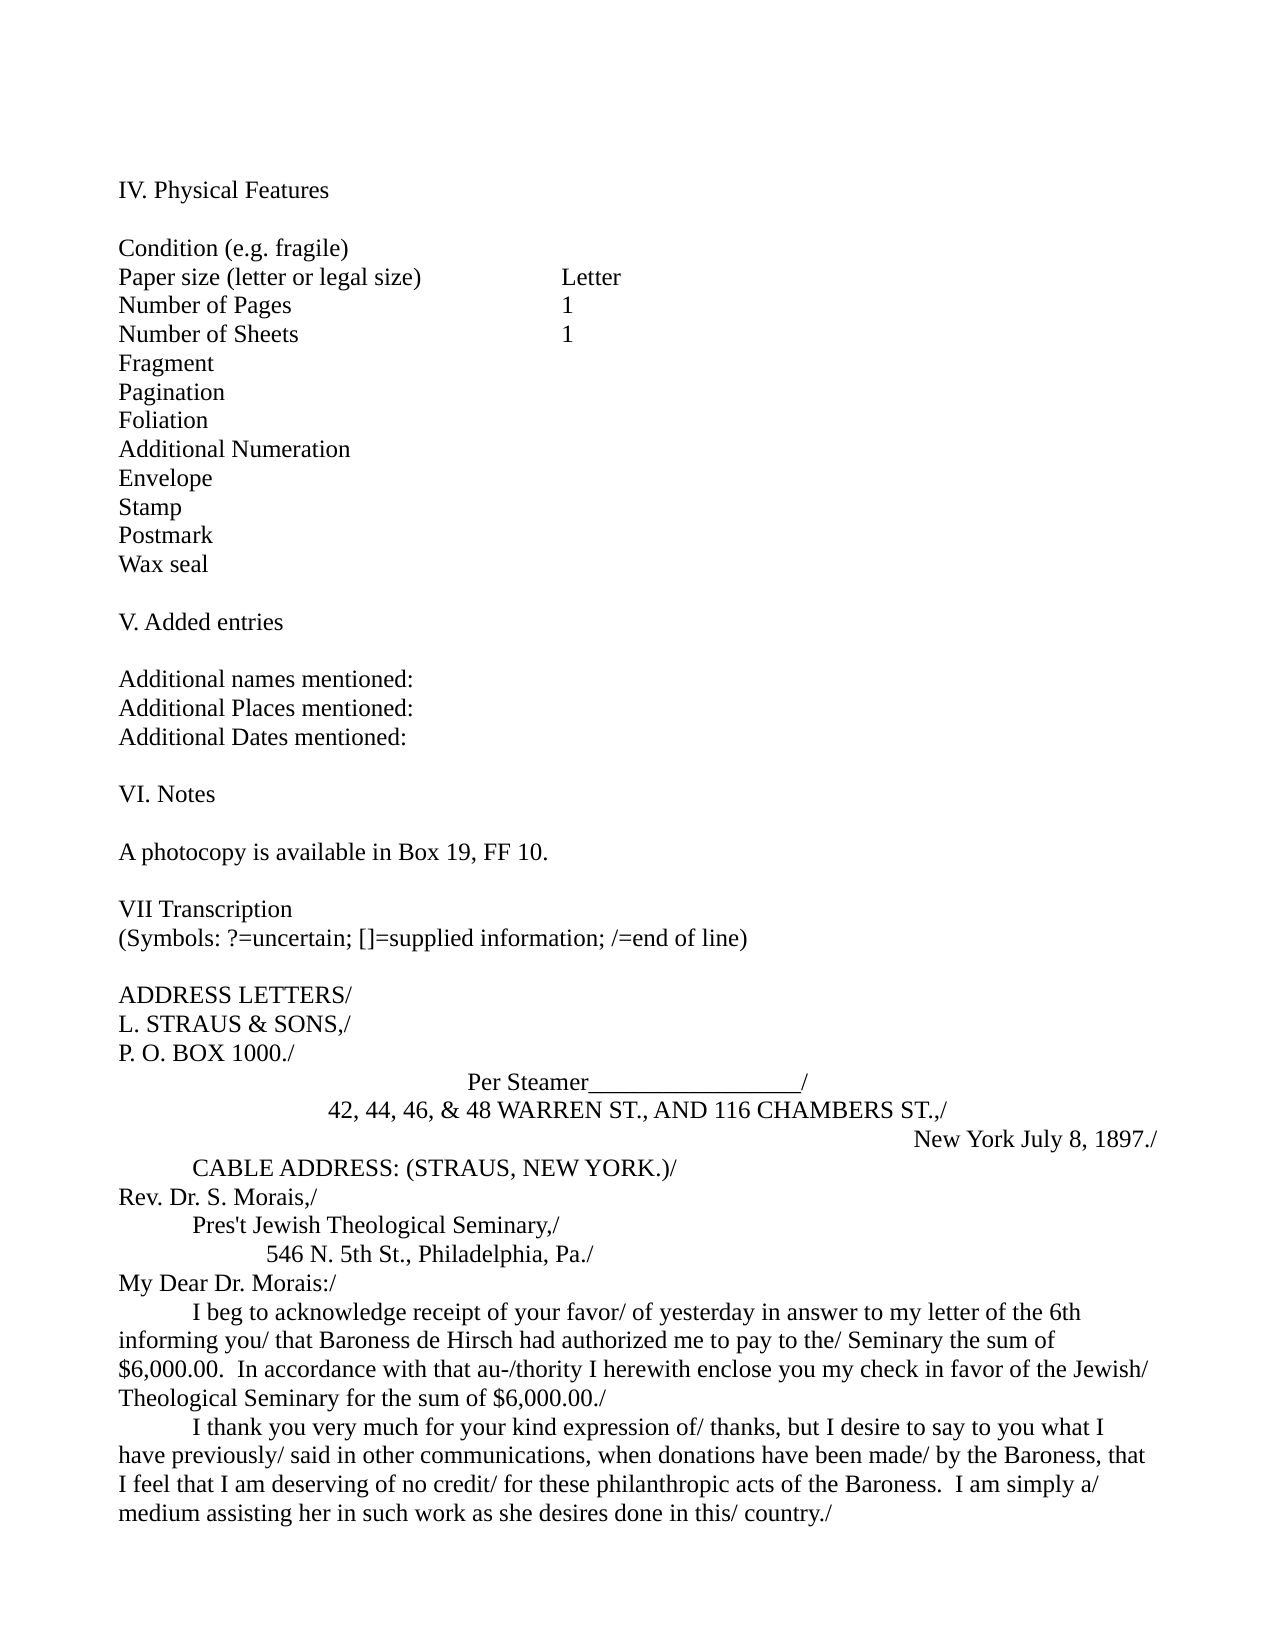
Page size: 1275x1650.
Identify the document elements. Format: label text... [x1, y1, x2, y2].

text P. O. BOX 1000./ [118, 1038, 1157, 1067]
text A photocopy is available in Box 19, FF 10. [118, 837, 1157, 866]
text (Symbols: ?=uncertain; []=supplied information; /=end of line) [118, 923, 1157, 952]
text L. STRAUS & SONS,/ [118, 1009, 1157, 1038]
text VI. Notes [118, 779, 1157, 808]
text Postma rk [118, 521, 1157, 549]
text Additional Places mentioned: [118, 693, 1157, 722]
text Additional Numeration [118, 434, 1157, 463]
text Number of Sheets 1 [118, 319, 1157, 348]
text My Dear Dr. Morais:/ [118, 1268, 1157, 1297]
text Additional Dates mentioned: [118, 722, 1157, 751]
text Additional names mentioned: [118, 664, 1157, 693]
text Foliation [118, 406, 1157, 434]
text VII Transcription [118, 894, 1157, 923]
text Pagination [118, 377, 1157, 406]
text I thank you very much for your kind expression of/ thanks, but I desire to say to you what I have previously/ said in other communications, when donations have been made/ by the Baroness, that I feel that I am deserving of no credit/ for these philanthropic acts of the Baroness. I am simply a/ medium assisting her in such work as she desires done in this/ country./ [118, 1412, 1157, 1527]
text Pres't Jewish Theological Seminary,/ [118, 1211, 1157, 1239]
text 546 N. 5th St., Philadelphia, Pa./ [118, 1239, 1157, 1268]
text I beg to acknowledge receipt of your favor/ of yesterday in answer to my letter of the 6th informing you/ that Baroness de Hirsch had authorized me to pay to the/ Seminary the sum of $6,000.00. In accordance with that au-/thority I herewith enclose you my check in favor of the Jewish/ Theological Seminary for the sum of $6,000.00./ [118, 1297, 1157, 1412]
text V. Added entries [118, 607, 1157, 636]
text Wax seal [118, 549, 1157, 578]
text IV. Physical Features [118, 176, 1157, 204]
text Stamp [118, 492, 1157, 521]
text New York July 8, 1897./ [118, 1124, 1157, 1153]
text Number of Pages 1 [118, 291, 1157, 319]
text Envelope [118, 463, 1157, 492]
text Per Steamer_________________/ [118, 1067, 1157, 1096]
text 42, 44, 46, & 48 WARREN ST., AND 116 CHAMBERS ST.,/ [118, 1096, 1157, 1124]
text Paper size (letter or legal size) Letter [118, 262, 1157, 291]
text Condition (e.g. fragile) [118, 233, 1157, 262]
text ADDRESS LETTERS/ [118, 981, 1157, 1009]
text Rev. Dr. S. Morais,/ [118, 1182, 1157, 1211]
text Fragment [118, 348, 1157, 377]
text CABLE ADDRESS: (STRAUS, NEW YORK.)/ [118, 1153, 1157, 1182]
